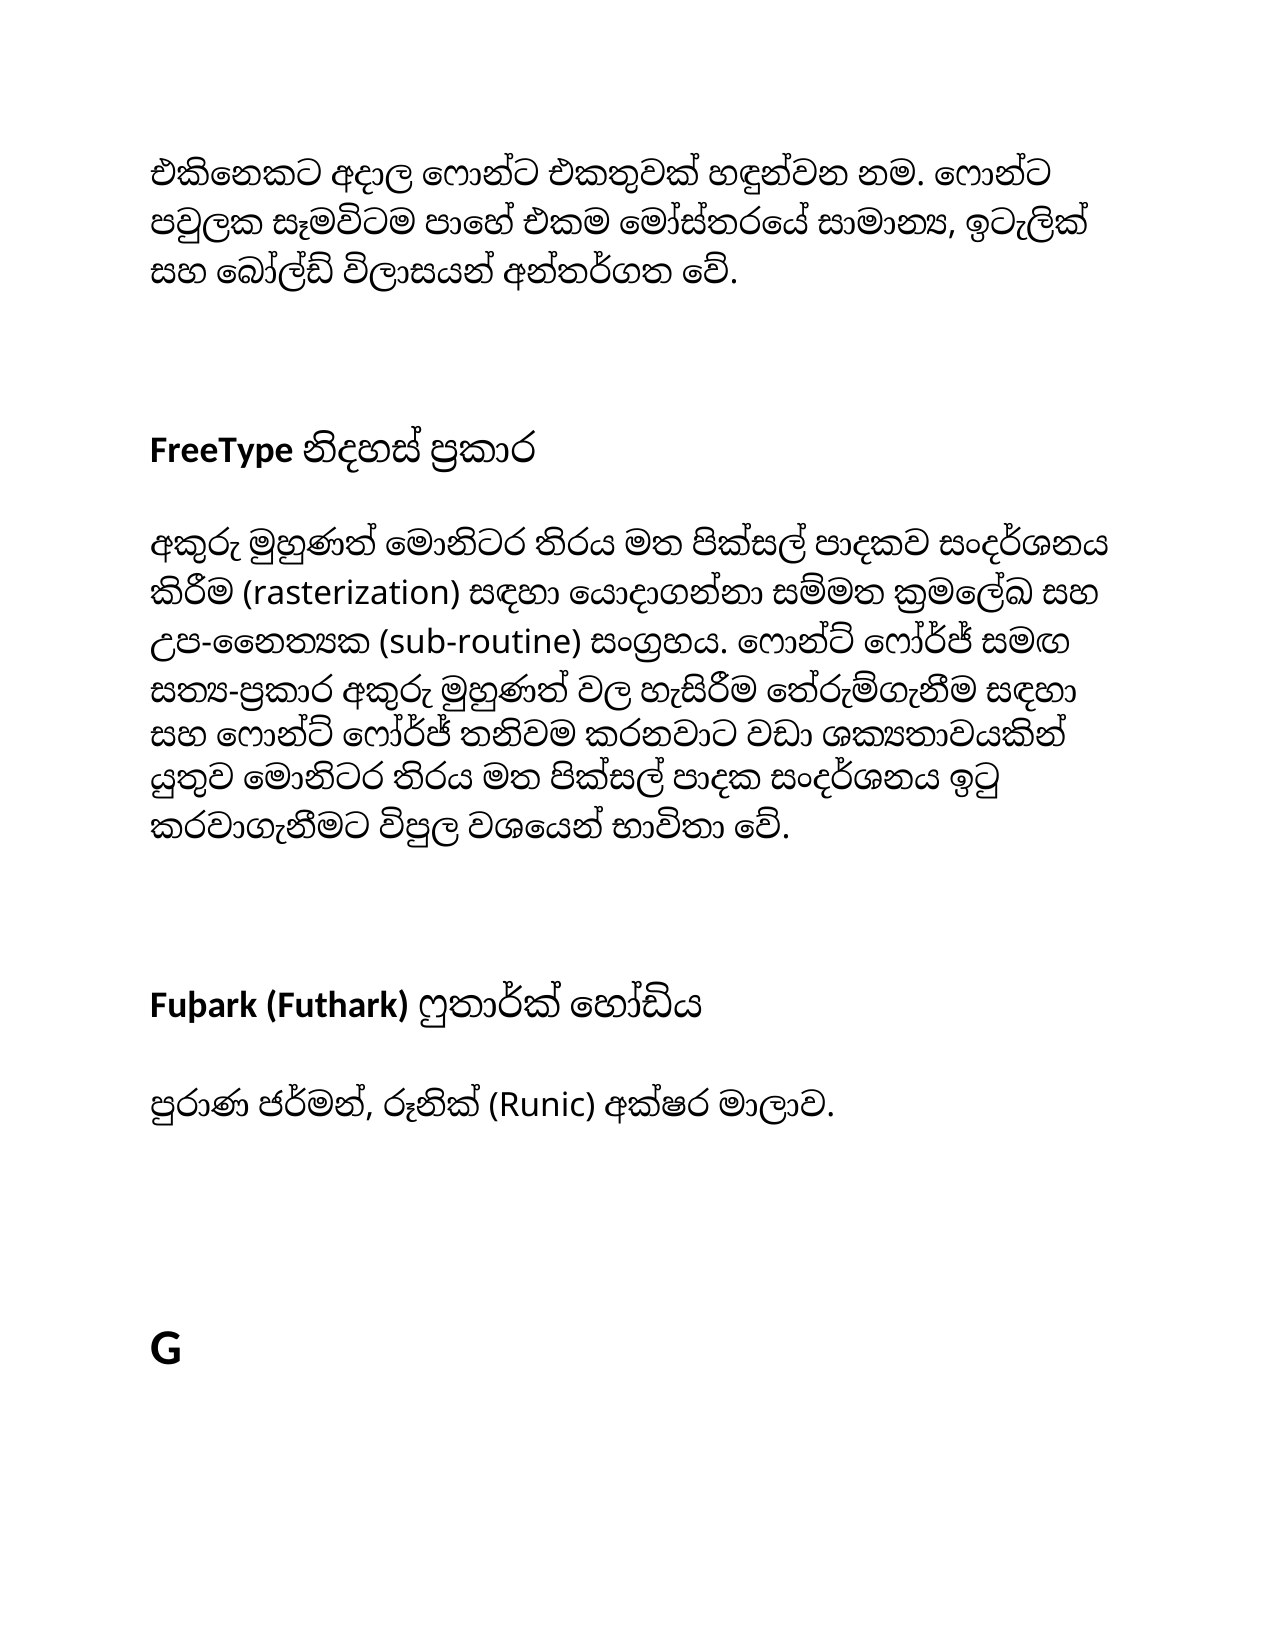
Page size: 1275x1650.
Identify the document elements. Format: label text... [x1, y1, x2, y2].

text අකුරු මුහුණත් මොනිටර තිරය මත පික්සල් පාදකව සංදර්ශනය කිරීම (rasterization) සඳහා යොදාගන්නා සම්මත ක්‍රමලේඛ සහ උප-නෙෙත්‍යක (sub-routine) සංග්‍රහය. ෆොන්ට් ෆෝර්ජ් සමඟ සත්‍ය-ප්‍රකාර අකුරු මුහුණත් වල හැසිරීම තේරුම්ගැනීම සඳහා සහ ෆොන්ට් ෆෝර්ජ් තනිවම කරනවාට වඩා ශක්‍යතාවයකින් යුතුව මොනිටර තිරය මත පික්සල් පාදක සංදර්ශනය ඉටු කරවාගැනීමට විපුල වශයෙන් භාවිතා වේ. [150, 525, 1125, 852]
subtitle FreeType නිදහස් ප්‍රකාර [150, 426, 1125, 472]
text එකිනෙකට අදාල ෆොන්ට එකතුවක් හඳුන්වන නම. ෆොන්ට පවුලක සෑමවිටම පාහේ එකම මෝස්තරයේ සාමාන්‍ය, ඉටැලික් සහ බෝල්ඩ් විලාසයන් අන්තර්ගත වේ. [150, 150, 1125, 297]
subtitle Fuþark (Futhark) ෆුතාර්ක් හෝඩිය [150, 981, 1125, 1027]
text පුරාණ ජර්මන්, රූනික් (Runic) අක්ෂර මාලාව. [150, 1080, 1125, 1129]
subtitle G [150, 1316, 1125, 1377]
